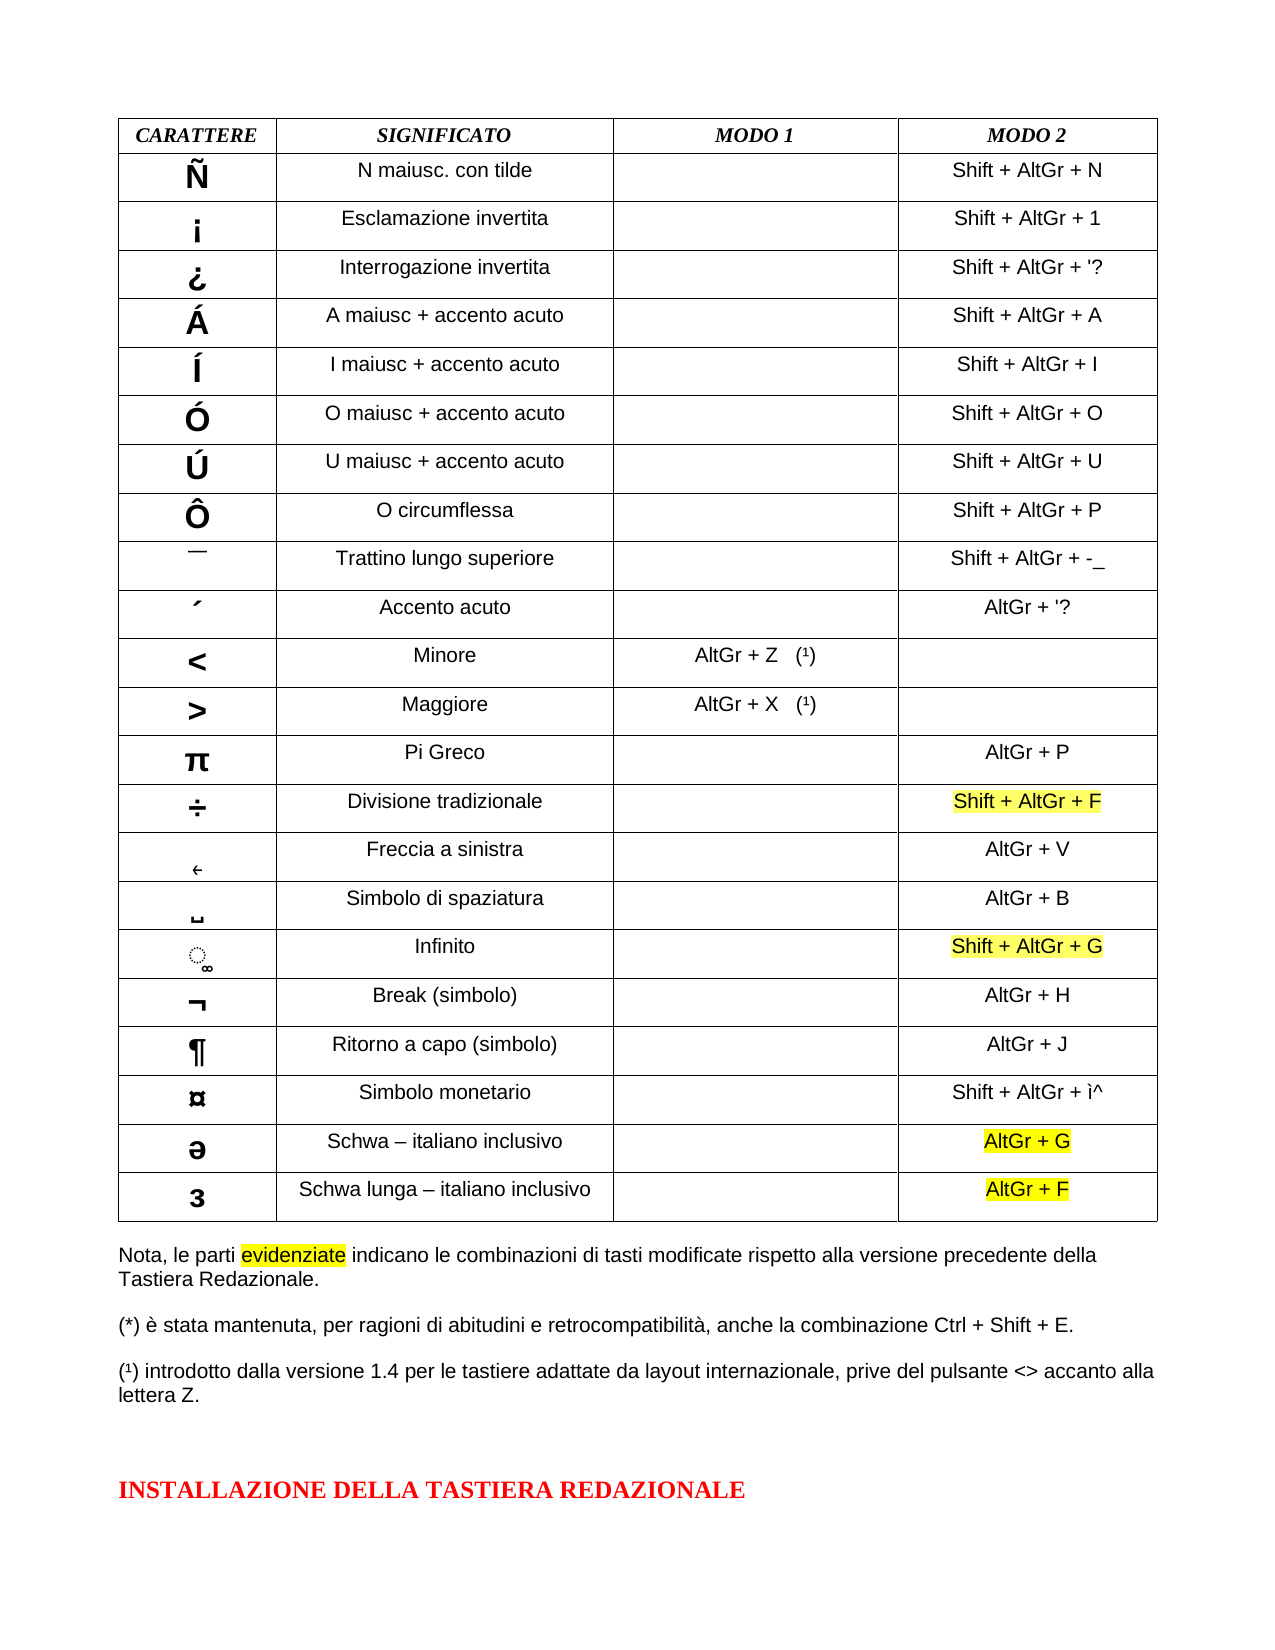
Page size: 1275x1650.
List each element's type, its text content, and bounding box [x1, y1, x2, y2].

table_cell > [119, 688, 276, 735]
table_cell Pi Greco [277, 736, 613, 784]
table_cell Shift + AltGr + 1 [899, 202, 1157, 250]
table_cell Shift + AltGr + O [899, 396, 1157, 444]
table_cell [614, 1125, 897, 1172]
table_cell Ritorno a capo (simbolo) [277, 1027, 613, 1075]
table_cell Í [119, 348, 276, 395]
table_cell ǝ [119, 1125, 276, 1172]
table_cell Shift + AltGr + G [899, 930, 1157, 978]
table_header MODO 1 [614, 119, 897, 153]
table_cell Simbolo di spaziatura [277, 882, 613, 929]
table_cell [614, 348, 897, 395]
table_cell Shift + AltGr + U [899, 445, 1157, 493]
text (¹) introdotto dalla versione 1.4 per le tastiere adattate da layout internazionale, prive del pulsante <> accanto alla lettera Z. [118, 1360, 1157, 1407]
table_cell ¡ [119, 202, 276, 250]
table_cell з [119, 1173, 276, 1221]
table_cell Shift + AltGr + -_ [899, 542, 1157, 590]
table_cell AltGr + V [899, 833, 1157, 881]
table_header CARATTERE [119, 119, 276, 153]
table_cell N maiusc. con tilde [277, 154, 613, 201]
table_cell Shift + AltGr + P [899, 494, 1157, 541]
table_cell < [119, 639, 276, 687]
table_cell [899, 639, 1157, 687]
table_cell Ó [119, 396, 276, 444]
table_cell Schwa – italiano inclusivo [277, 1125, 613, 1172]
table_cell [614, 396, 897, 444]
table_cell Freccia a sinistra [277, 833, 613, 881]
table_cell [899, 688, 1157, 735]
table_cell π [119, 736, 276, 784]
table_cell ¯ [119, 542, 276, 590]
table_cell Maggiore [277, 688, 613, 735]
table_cell Minore [277, 639, 613, 687]
table_cell Shift + AltGr + F [899, 785, 1157, 832]
table_cell ͚ [119, 930, 276, 978]
table_cell [614, 1027, 897, 1075]
table_cell I maiusc + accento acuto [277, 348, 613, 395]
table_cell [614, 882, 897, 929]
table_cell ÷ [119, 785, 276, 832]
text INSTALLAZIONE DELLA TASTIERA REDAZIONALE [118, 1476, 1157, 1504]
table_cell [614, 930, 897, 978]
table_cell Shift + AltGr + '? [899, 251, 1157, 298]
table_header MODO 2 [899, 119, 1157, 153]
table_cell Trattino lungo superiore [277, 542, 613, 590]
table_cell O circumflessa [277, 494, 613, 541]
table_cell Ú [119, 445, 276, 493]
table_cell Schwa lunga – italiano inclusivo [277, 1173, 613, 1221]
table_cell U maiusc + accento acuto [277, 445, 613, 493]
table_cell [614, 445, 897, 493]
table_cell Ô [119, 494, 276, 541]
table_cell AltGr + B [899, 882, 1157, 929]
table_cell [614, 542, 897, 590]
table_header SIGNIFICATO [277, 119, 613, 153]
table_cell AltGr + J [899, 1027, 1157, 1075]
text (*) è stata mantenuta, per ragioni di abitudini e retrocompatibilità, anche la combinazione Ctrl + Shift + E. [118, 1314, 1157, 1337]
table_cell [614, 251, 897, 298]
table_cell AltGr + Z (¹) [614, 639, 897, 687]
table_cell ˿ [119, 833, 276, 881]
table_cell Shift + AltGr + ì^ [899, 1076, 1157, 1124]
table_cell [614, 299, 897, 347]
table_cell [614, 154, 897, 201]
table_cell Shift + AltGr + I [899, 348, 1157, 395]
table_cell [614, 1173, 897, 1221]
table_cell Accento acuto [277, 591, 613, 638]
table_cell Esclamazione invertita [277, 202, 613, 250]
table_cell ¿ [119, 251, 276, 298]
table_cell Interrogazione invertita [277, 251, 613, 298]
table_cell [614, 736, 897, 784]
table_cell Shift + AltGr + N [899, 154, 1157, 201]
table_cell AltGr + '? [899, 591, 1157, 638]
table_cell Shift + AltGr + A [899, 299, 1157, 347]
table_cell Infinito [277, 930, 613, 978]
table_cell Ñ [119, 154, 276, 201]
table_cell Simbolo monetario [277, 1076, 613, 1124]
table_cell AltGr + H [899, 979, 1157, 1026]
table_cell Divisione tradizionale [277, 785, 613, 832]
table_cell ¬ [119, 979, 276, 1026]
table_cell [614, 494, 897, 541]
table_cell ´ [119, 591, 276, 638]
table_cell ¶ [119, 1027, 276, 1075]
text Nota, le parti evidenziate indicano le combinazioni di tasti modificate rispetto alla versione precedente della Tastiera Redazionale. [118, 1244, 1157, 1290]
table_cell [614, 833, 897, 881]
table_cell O maiusc + accento acuto [277, 396, 613, 444]
table_cell AltGr + P [899, 736, 1157, 784]
table_cell Á [119, 299, 276, 347]
table_cell AltGr + G [899, 1125, 1157, 1172]
table_cell ˽ [119, 882, 276, 929]
table_cell ¤ [119, 1076, 276, 1124]
table_cell [614, 979, 897, 1026]
table_cell Break (simbolo) [277, 979, 613, 1026]
table_cell A maiusc + accento acuto [277, 299, 613, 347]
table_cell [614, 202, 897, 250]
table_cell [614, 1076, 897, 1124]
table_cell [614, 591, 897, 638]
table_cell AltGr + F [899, 1173, 1157, 1221]
table_cell [614, 785, 897, 832]
table_cell AltGr + X (¹) [614, 688, 897, 735]
